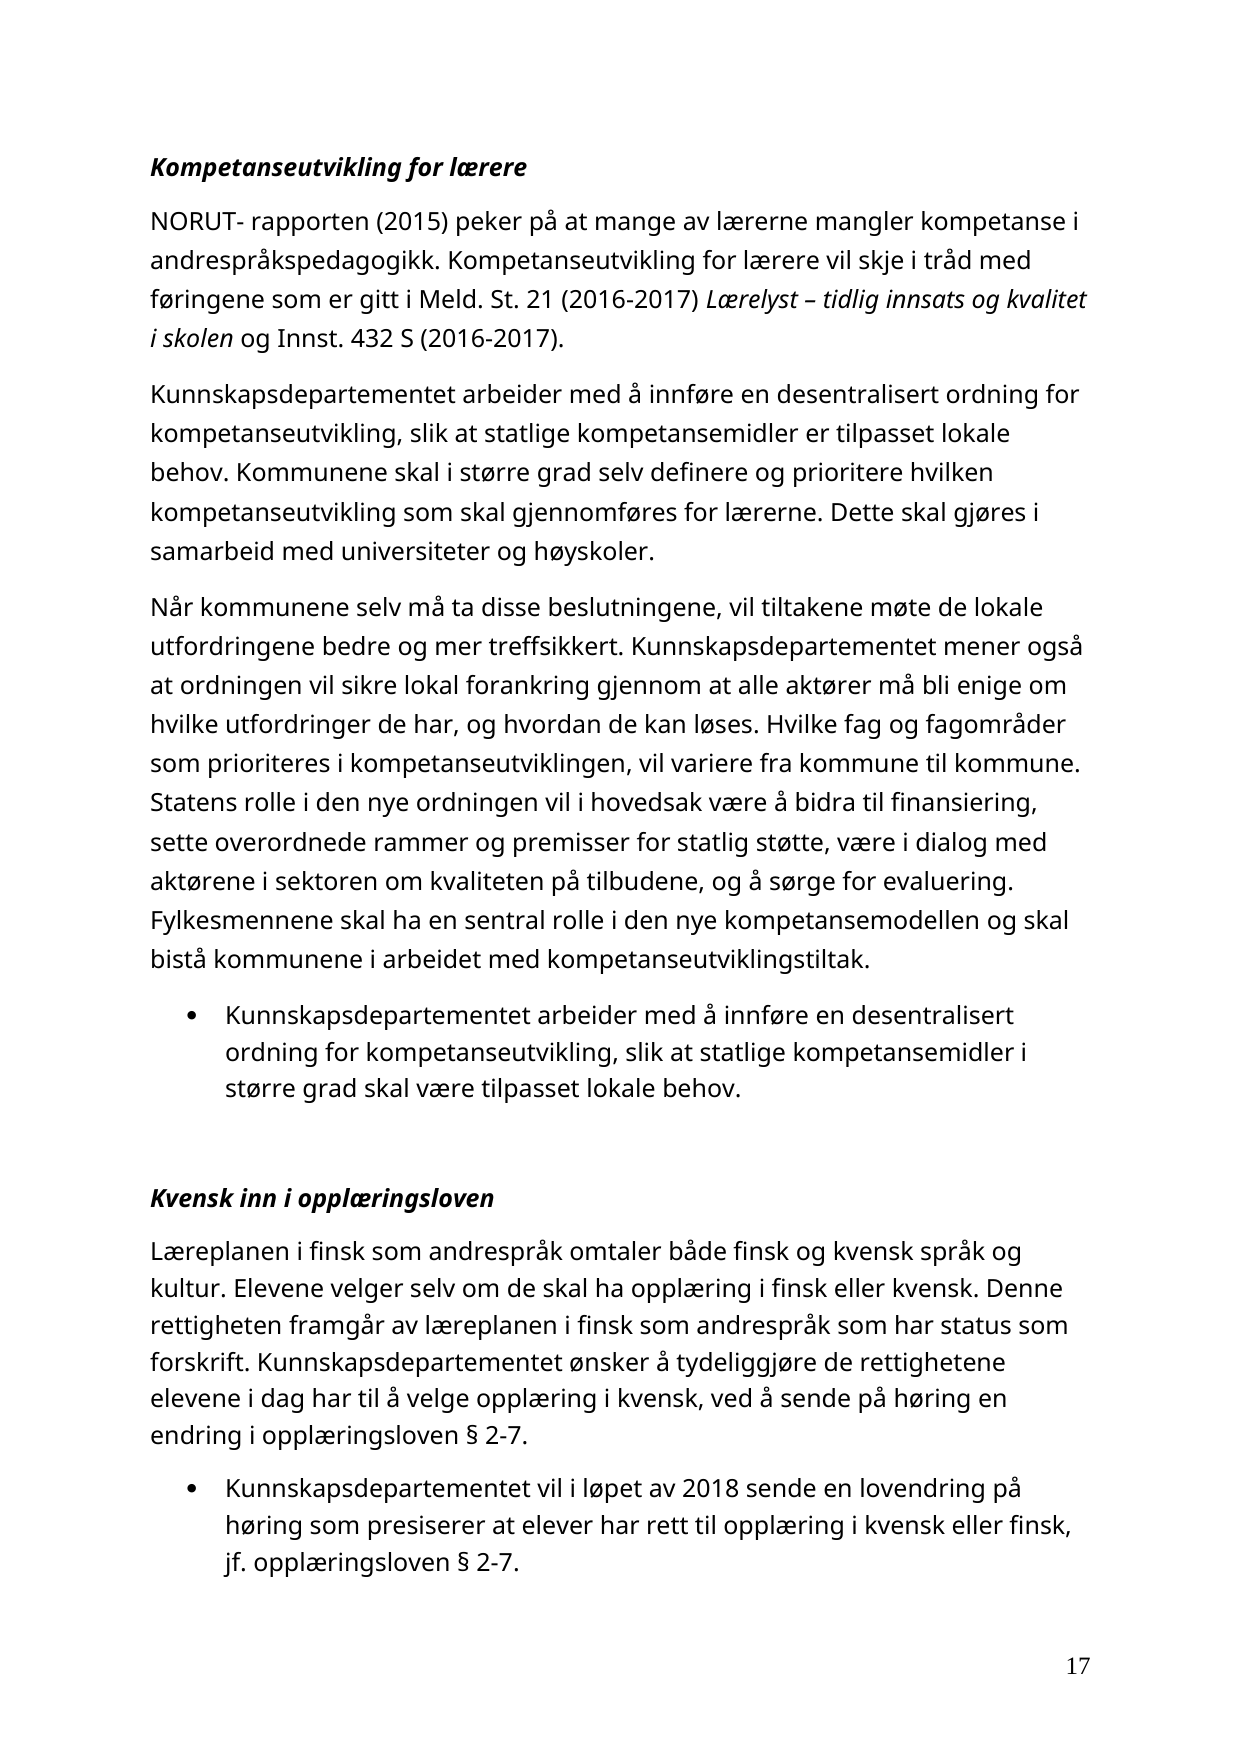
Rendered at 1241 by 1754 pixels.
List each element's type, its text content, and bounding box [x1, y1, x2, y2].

text Kvensk inn i opplæringsloven [150, 1180, 1090, 1214]
text Læreplanen i finsk som andrespråk omtaler både finsk og kvensk språk og kultur. Elevene velger selv om de skal ha opplæring i finsk eller kvensk. Denne rettigheten framgår av læreplanen i finsk som andrespråk som har status som forskrift. Kunnskapsdepartementet ønsker å tydeliggjøre de rettighetene elevene i dag har til å velge opplæring i kvensk, ved å sende på høring en endring i opplæringsloven § 2-7. [150, 1234, 1090, 1452]
text Når kommunene selv må ta disse beslutningene, vil tiltakene møte de lokale utfordringene bedre og mer treffsikkert. Kunnskapsdepartementet mener også at ordningen vil sikre lokal forankring gjennom at alle aktører må bli enige om hvilke utfordringer de har, og hvordan de kan løses. Hvilke fag og fagområder som prioriteres i kompetanseutviklingen, vil variere fra kommune til kommune. Statens rolle i den nye ordningen vil i hovedsak være å bidra til finansiering, sette overordnede rammer og premisser for statlig støtte, være i dialog med aktørene i sektoren om kvaliteten på tilbudene, og å sørge for evaluering. Fylkesmennene skal ha en sentral rolle i den nye kompetansemodellen og skal bistå kommunene i arbeidet med kompetanseutviklingstiltak. [150, 589, 1090, 976]
list Kunnskapsdepartementet vil i løpet av 2018 sende en lovendring på høring som presiserer at elever har rett til opplæring i kvensk eller finsk, jf. opplæringsloven § 2-7. [187, 1471, 1090, 1579]
text NORUT- rapporten (2015) peker på at mange av lærerne mangler kompetanse i andrespråkspedagogikk. Kompetanseutvikling for lærere vil skje i tråd med føringene som er gitt i Meld. St. 21 (2016-2017) Lærelyst – tidlig innsats og kvalitet i skolen og Innst. 432 S (2016-2017). [150, 203, 1090, 355]
text Kompetanseutvikling for lærere [150, 150, 1090, 184]
list Kunnskapsdepartementet arbeider med å innføre en desentralisert ordning for kompetanseutvikling, slik at statlige kompetansemidler i større grad skal være tilpasset lokale behov. [187, 998, 1090, 1105]
text Kunnskapsdepartementet arbeider med å innføre en desentralisert ordning for kompetanseutvikling, slik at statlige kompetansemidler er tilpasset lokale behov. Kommunene skal i større grad selv definere og prioritere hvilken kompetanseutvikling som skal gjennomføres for lærerne. Dette skal gjøres i samarbeid med universiteter og høyskoler. [150, 377, 1090, 567]
